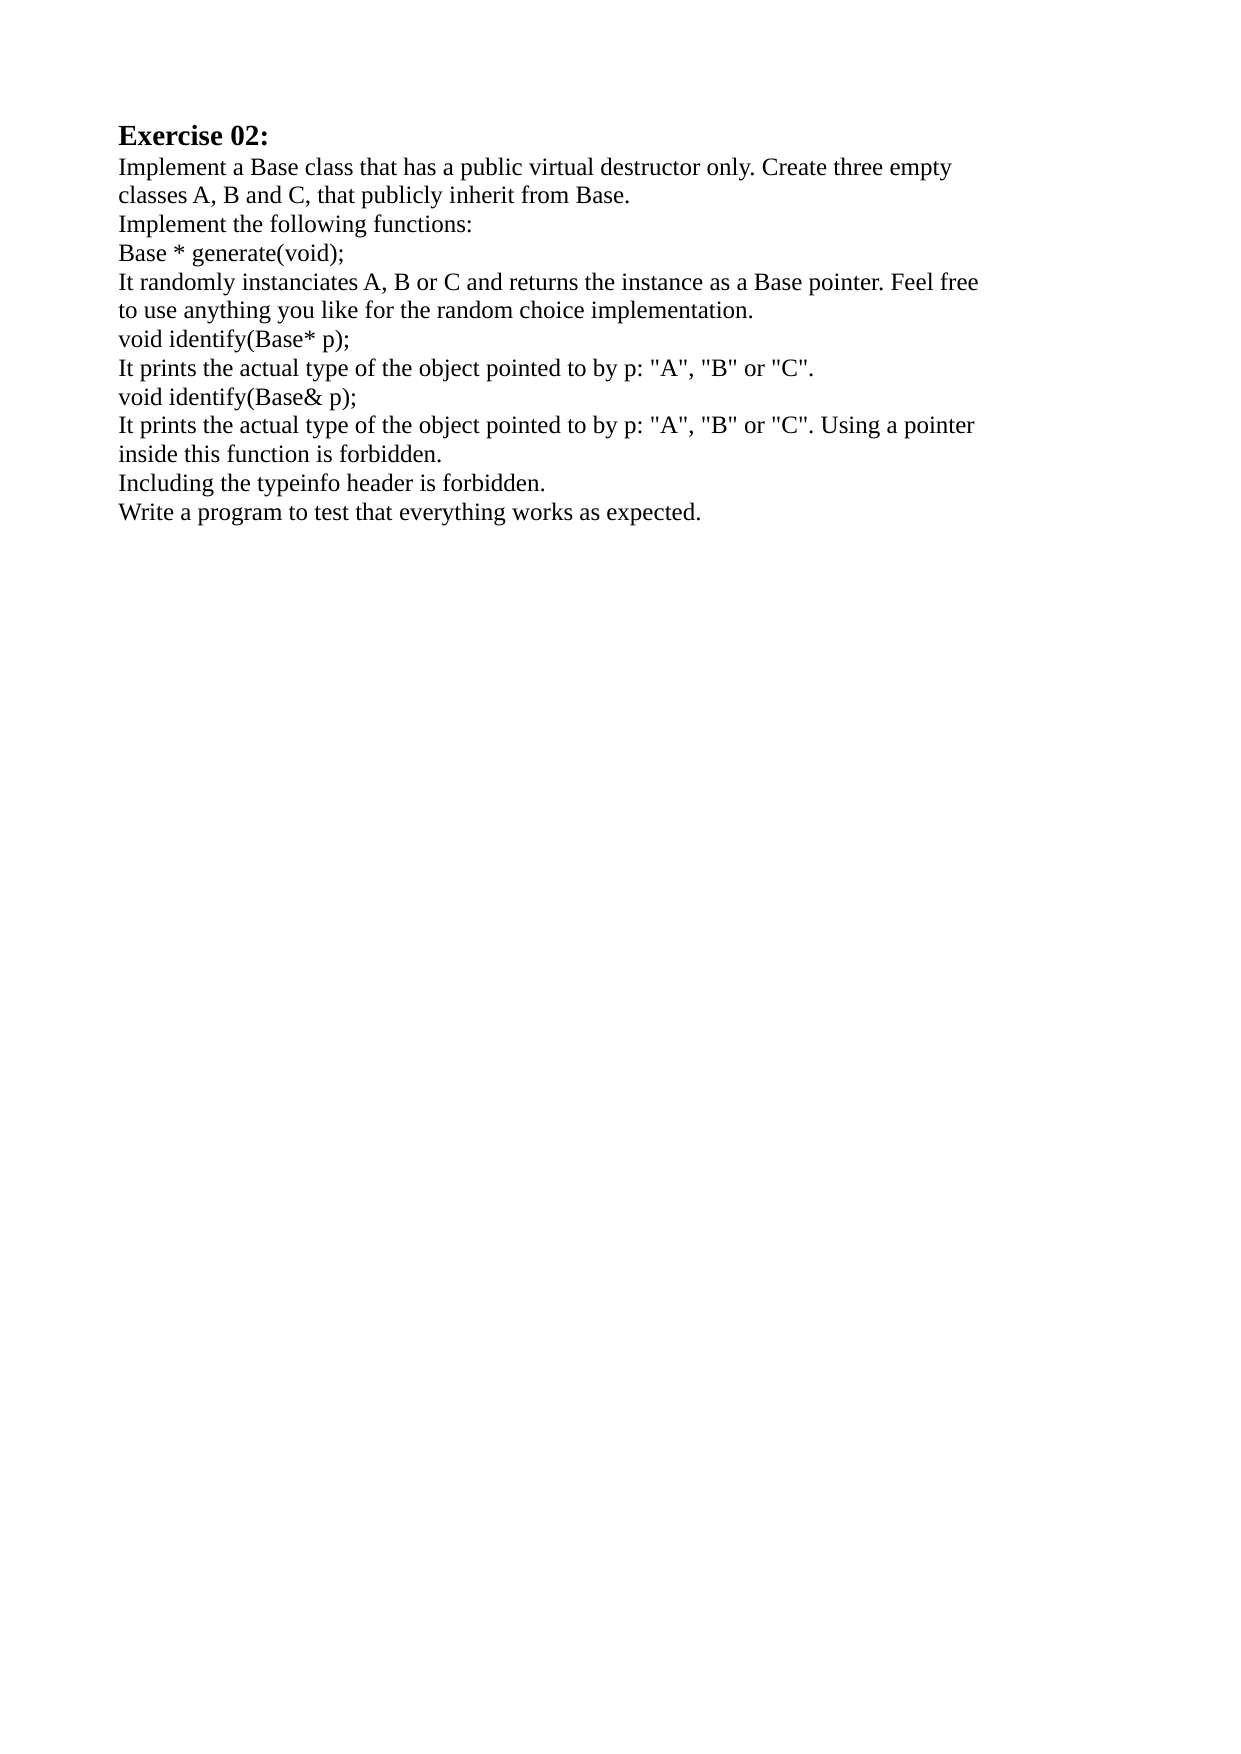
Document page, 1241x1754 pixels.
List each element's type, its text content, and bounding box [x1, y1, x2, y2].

text Including the typeinfo header is forbidden. [118, 468, 1122, 497]
text inside this function is forbidden. [118, 439, 1122, 468]
text Exercise 02: [118, 118, 1122, 152]
text Base * generate(void); [118, 238, 1122, 267]
text void identify(Base& p); [118, 382, 1122, 410]
text void identify(Base* p); [118, 324, 1122, 353]
text to use anything you like for the random choice implementation. [118, 295, 1122, 324]
text It prints the actual type of the object pointed to by p: "A", "B" or "C". Using a pointer [118, 410, 1122, 439]
text It prints the actual type of the object pointed to by p: "A", "B" or "C". [118, 353, 1122, 382]
text Implement a Base class that has a public virtual destructor only. Create three empty [118, 152, 1122, 180]
text Write a program to test that everything works as expected. [118, 497, 1122, 525]
text It randomly instanciates A, B or C and returns the instance as a Base pointer. Feel free [118, 267, 1122, 295]
text classes A, B and C, that publicly inherit from Base. [118, 180, 1122, 209]
text Implement the following functions: [118, 209, 1122, 238]
